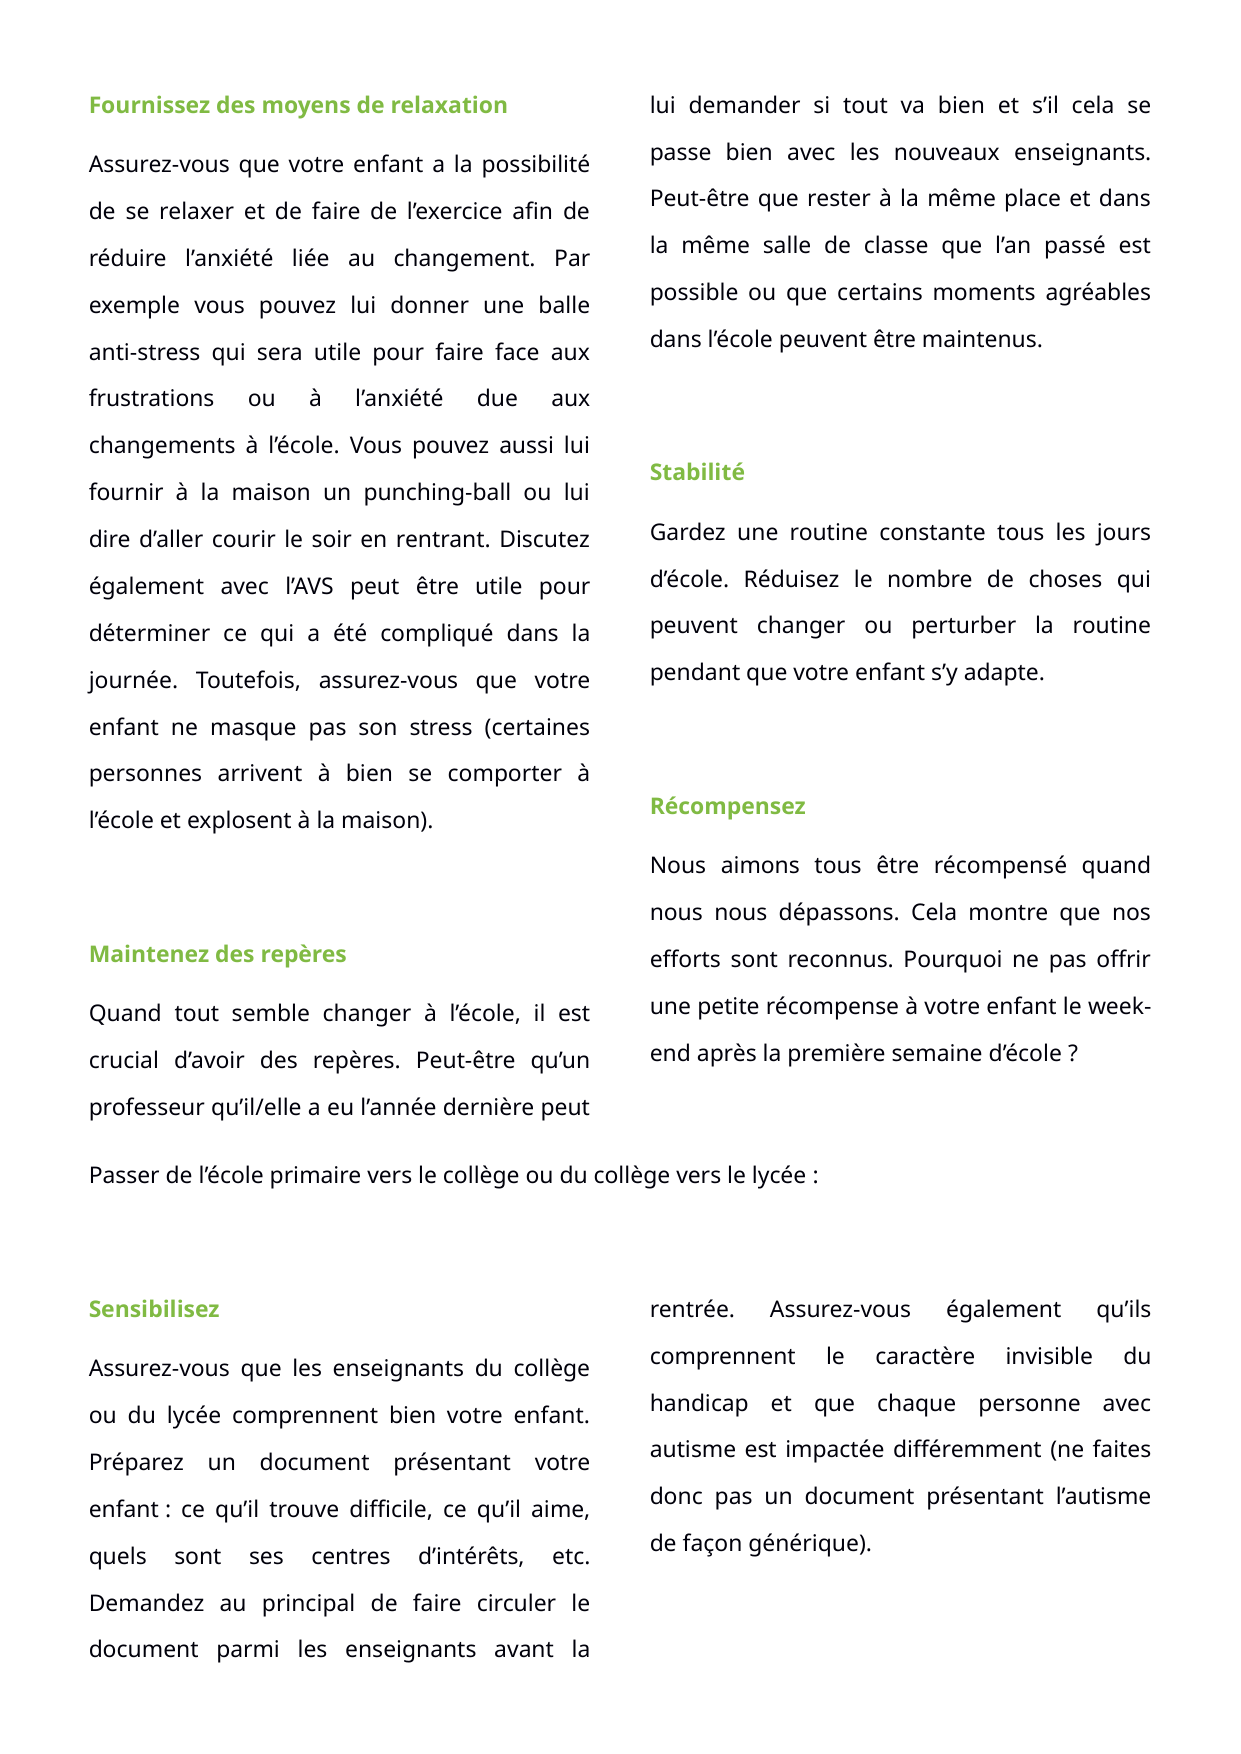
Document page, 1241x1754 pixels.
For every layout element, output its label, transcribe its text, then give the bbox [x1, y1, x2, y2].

subtitle Récompensez [649, 789, 1152, 821]
text Assurez-vous que votre enfant a la possibilité de se relaxer et de faire de l’exercice afin de réduire l’anxiété liée au changement. Par exemple vous pouvez lui donner une balle anti-stress qui sera utile pour faire face aux frustrations ou à l’anxiété due aux changements à l’école. Vous pouvez aussi lui fournir à la maison un punching-ball ou lui dire d’aller courir le soir en rentrant. Discutez également avec l’AVS peut être utile pour déterminer ce qui a été compliqué dans la journée. Toutefois, assurez-vous que votre enfant ne masque pas son stress (certaines personnes arrivent à bien se comporter à l’école et explosent à la maison). [88, 148, 591, 835]
text Nous aimons tous être récompensé quand nous nous dépassons. Cela montre que nos efforts sont reconnus. Pourquoi ne pas offrir une petite récompense à votre enfant le week-end après la première semaine d’école ? [649, 849, 1152, 1068]
subtitle Stabilité [649, 456, 1152, 487]
text Quand tout semble changer à l’école, il est crucial d’avoir des repères. Peut-être qu’un professeur qu’il/elle a eu l’année dernière peut [88, 997, 591, 1122]
text lui demander si tout va bien et s’il cela se passe bien avec les nouveaux enseignants. Peut-être que rester à la même place et dans la même salle de classe que l’an passé est possible ou que certains moments agréables dans l’école peuvent être maintenus. [649, 88, 1152, 354]
text Passer de l’école primaire vers le collège ou du collège vers le lycée : [88, 1159, 1152, 1191]
subtitle Fournissez des moyens de relaxation [88, 88, 591, 120]
text rentrée. Assurez-vous également qu’ils comprennent le caractère invisible du handicap et que chaque personne avec autisme est impactée différemment (ne faites donc pas un document présentant l’autisme de façon générique). [649, 1293, 1152, 1558]
subtitle Maintenez des repères [88, 937, 591, 969]
text Gardez une routine constante tous les jours d’école. Réduisez le nombre de choses qui peuvent changer ou perturber la routine pendant que votre enfant s’y adapte. [649, 516, 1152, 687]
subtitle Sensibilisez [88, 1293, 591, 1324]
text Assurez-vous que les enseignants du collège ou du lycée comprennent bien votre enfant. Préparez un document présentant votre enfant : ce qu’il trouve difficile, ce qu’il aime, quels sont ses centres d’intérêts, etc. Demandez au principal de faire circuler le document parmi les enseignants avant la [88, 1352, 591, 1664]
